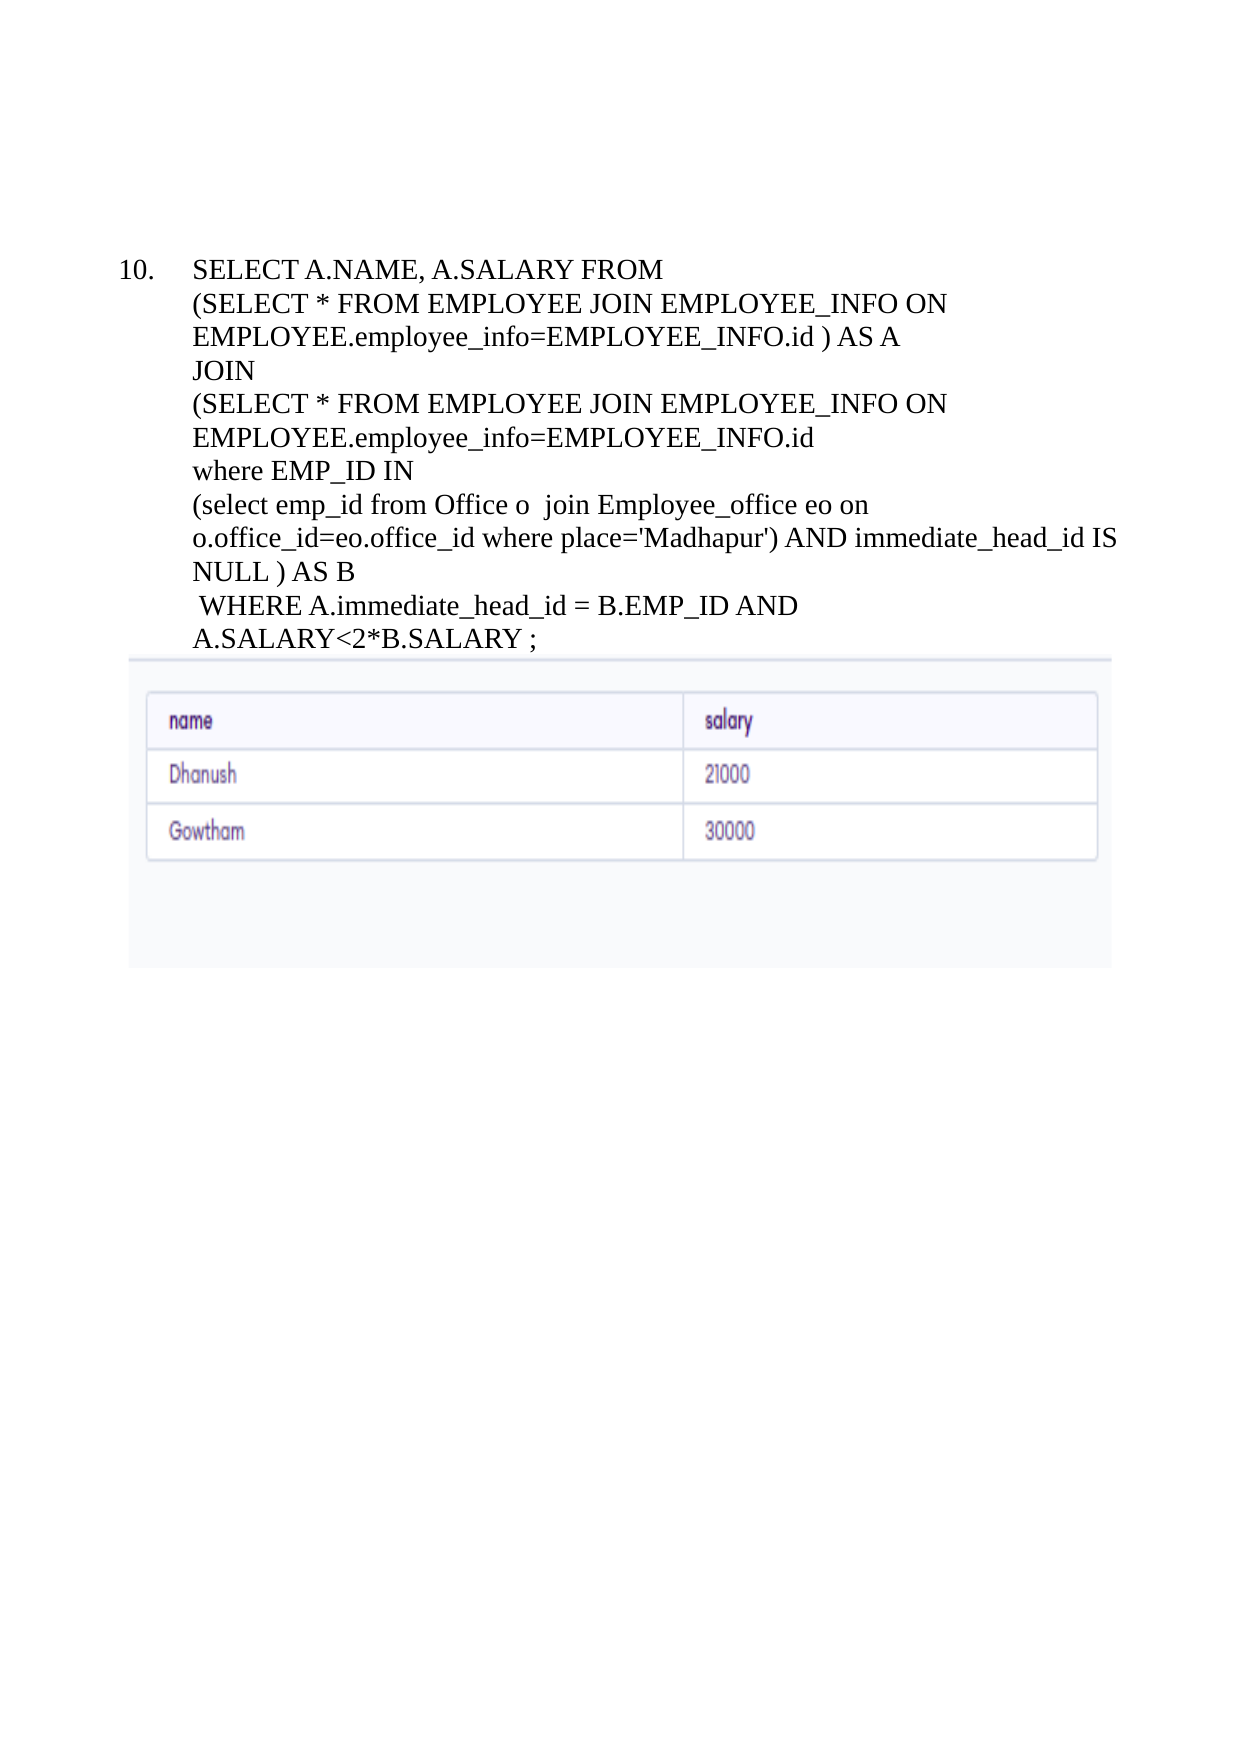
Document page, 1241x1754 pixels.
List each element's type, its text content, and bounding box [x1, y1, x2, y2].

text (SELECT * FROM EMPLOYEE JOIN EMPLOYEE_INFO ON EMPLOYEE.employee_info=EMPLOYEE_INFO.id ) AS A [118, 286, 1122, 353]
text JOIN [118, 353, 1122, 386]
picture [128, 654, 1112, 968]
text where EMP_ID IN [118, 453, 1122, 487]
text 10. SELECT A.NAME, A.SALARY FROM [118, 252, 1122, 286]
text A.SALARY<2*B.SALARY ; [118, 621, 1122, 655]
text (select emp_id from Office o join Employee_office eo on o.office_id=eo.office_id where place='Madhapur') AND immediate_head_id IS NULL ) AS B [118, 487, 1122, 588]
text WHERE A.immediate_head_id = B.EMP_ID AND [118, 588, 1122, 621]
text (SELECT * FROM EMPLOYEE JOIN EMPLOYEE_INFO ON EMPLOYEE.employee_info=EMPLOYEE_INFO.id [118, 386, 1122, 453]
